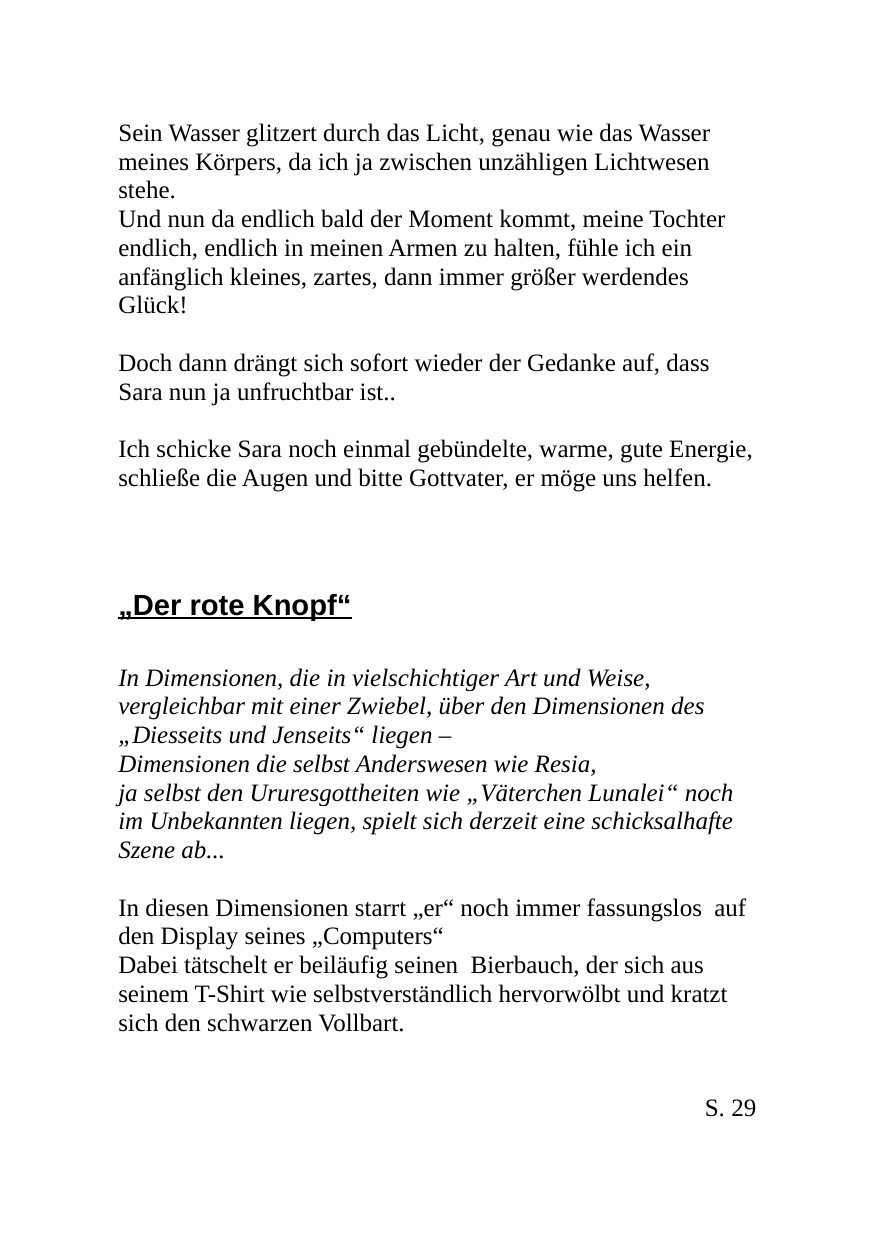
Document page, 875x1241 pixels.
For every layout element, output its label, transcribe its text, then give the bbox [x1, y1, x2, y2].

text Dimensionen die selbst Anderswesen wie Resia, [118, 749, 756, 778]
text Dabei tätschelt er beiläufig seinen Bierbauch, der sich aus seinem T-Shirt wie selbstverständlich hervorwölbt und kratzt sich den schwarzen Vollbart. [118, 950, 756, 1036]
text Sein Wasser glitzert durch das Licht, genau wie das Wasser meines Körpers, da ich ja zwischen unzähligen Lichtwesen stehe. [118, 118, 756, 204]
text Ich schicke Sara noch einmal gebündelte, warme, gute Energie, schließe die Augen und bitte Gottvater, er möge uns helfen. [118, 434, 756, 492]
text Doch dann drängt sich sofort wieder der Gedanke auf, dass Sara nun ja unfruchtbar ist.. [118, 348, 756, 406]
text ja selbst den Ururesgottheiten wie „Väterchen Lunalei“ noch im Unbekannten liegen, spielt sich derzeit eine schicksalhafte Szene ab... [118, 778, 756, 864]
subtitle „Der rote Knopf“ [118, 588, 756, 621]
text In diesen Dimensionen starrt „er“ noch immer fassungslos auf den Display seines „Computers“ [118, 893, 756, 950]
text Und nun da endlich bald der Moment kommt, meine Tochter endlich, endlich in meinen Armen zu halten, fühle ich ein anfänglich kleines, zartes, dann immer größer werdendes Glück! [118, 204, 756, 319]
text In Dimensionen, die in vielschichtiger Art und Weise, vergleichbar mit einer Zwiebel, über den Dimensionen des „Diesseits und Jenseits“ liegen – [118, 663, 756, 749]
